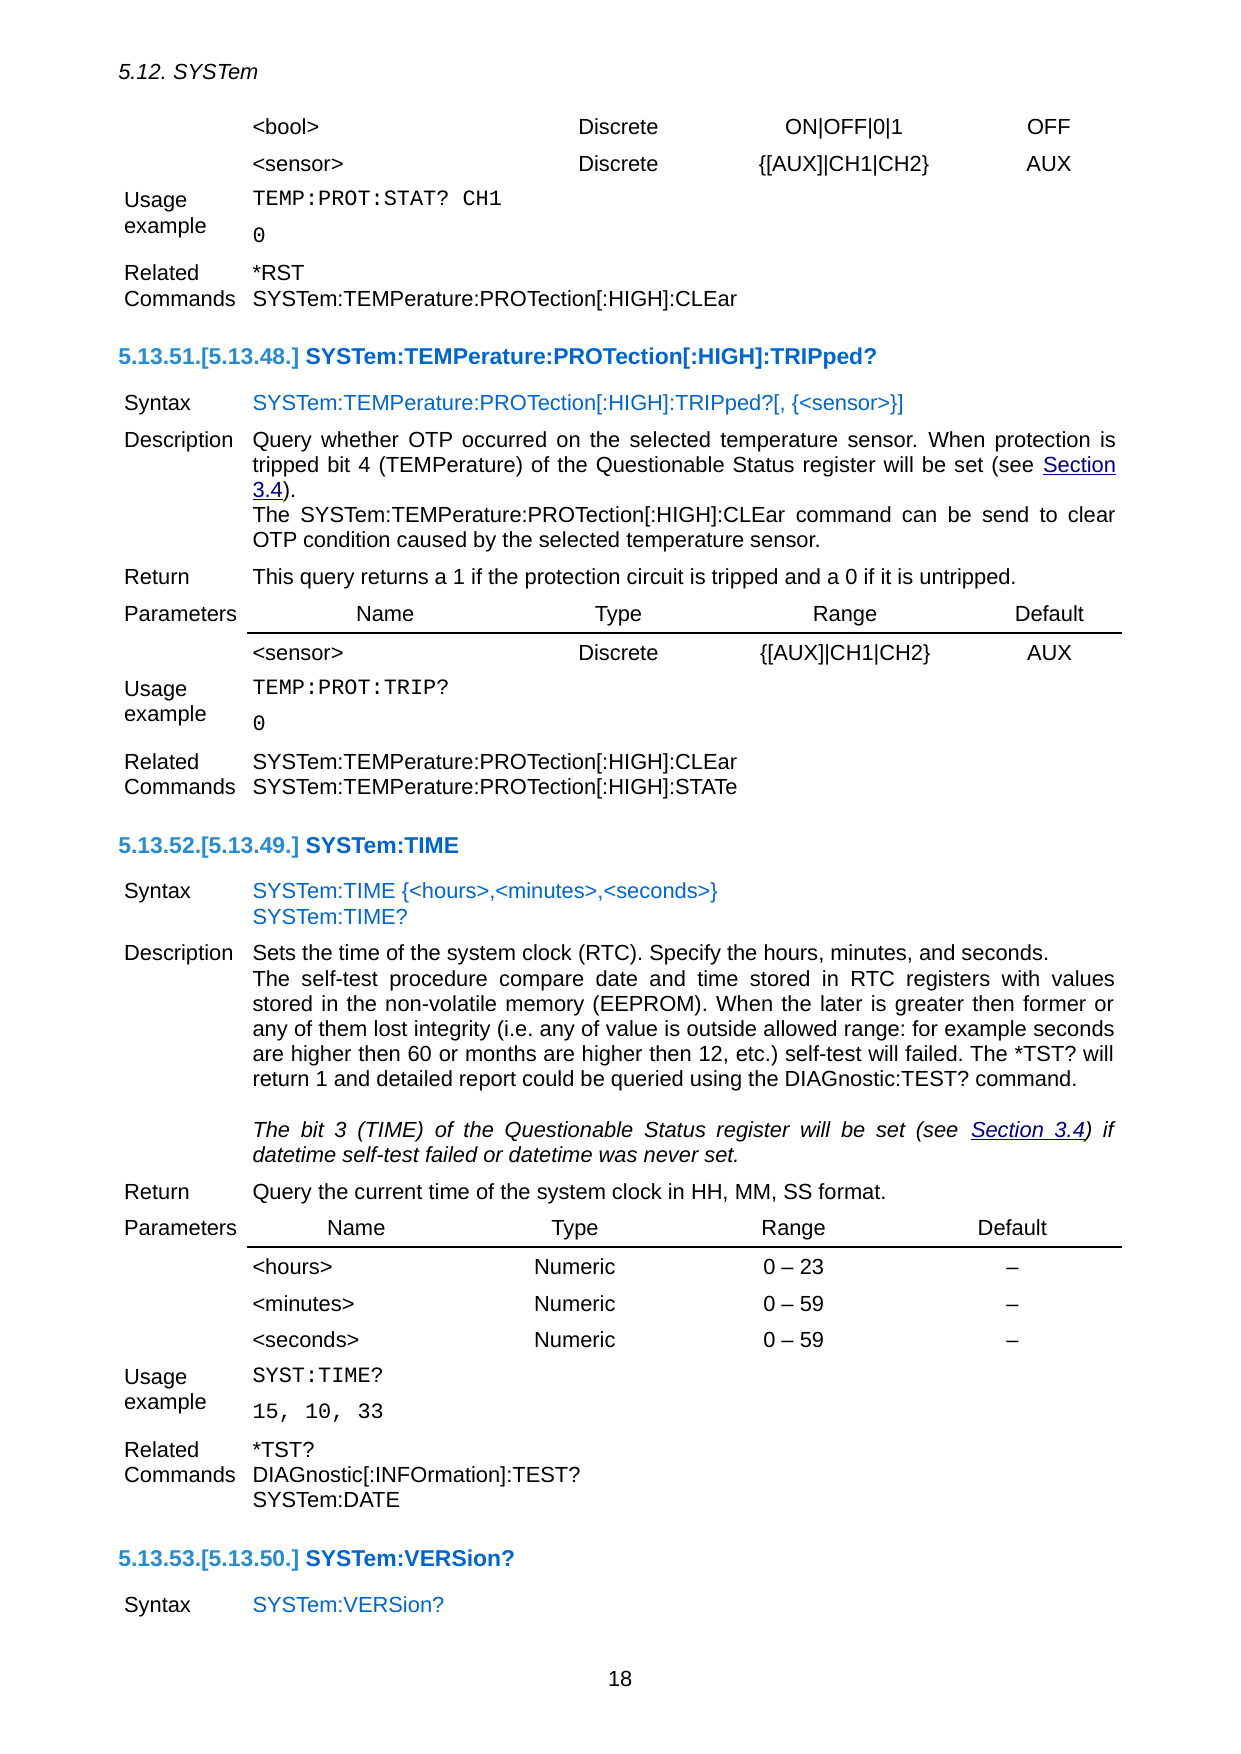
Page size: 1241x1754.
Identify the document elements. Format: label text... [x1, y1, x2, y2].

table_cell This query returns a 1 if the protection circuit is tripped and a 0 if it is untripped. [247, 558, 1122, 595]
table_cell Description [118, 421, 247, 558]
table_cell SYST:TIME? 15, 10, 33 [247, 1358, 1122, 1431]
table_cell – [903, 1322, 1122, 1358]
table_header SYSTem:VERSion? [247, 1586, 1122, 1623]
table_cell Related Commands [118, 255, 247, 316]
table_cell {[AUX]|CH1|CH2} [713, 634, 977, 670]
table_cell <minutes> [247, 1285, 465, 1322]
table_cell Parameters [118, 1210, 247, 1358]
table_cell Name [247, 595, 523, 632]
table_cell AUX [976, 145, 1122, 182]
table_cell Default [903, 1210, 1122, 1246]
table_cell Related Commands [118, 743, 247, 805]
subtitle SYSTem:TIME [118, 832, 1122, 858]
table_header Syntax [118, 384, 247, 421]
table_cell 0 – 23 [684, 1248, 903, 1285]
table_cell [118, 106, 247, 182]
table_cell Parameters [118, 595, 247, 670]
table_cell Numeric [465, 1285, 684, 1322]
table_cell *RST SYSTem:TEMPerature:PROTection[:HIGH]:CLEar [247, 255, 1122, 316]
table_cell Type [465, 1210, 684, 1246]
table_cell <bool> [247, 106, 524, 145]
table_cell Query the current time of the system clock in HH, MM, SS format. [247, 1173, 1122, 1209]
subtitle SYSTem:TEMPerature:PROTection[:HIGH]:TRIPped? [118, 343, 1122, 369]
table_header Syntax [118, 1586, 247, 1623]
table_cell – [903, 1285, 1122, 1322]
table_cell 0 – 59 [684, 1285, 903, 1322]
table_cell SYSTem:TEMPerature:PROTection[:HIGH]:CLEar SYSTem:TEMPerature:PROTection[:HIGH]:STATe [247, 743, 1122, 805]
table_cell Discrete [524, 145, 712, 182]
table_cell OFF [976, 106, 1122, 145]
table_cell <sensor> [247, 634, 523, 670]
table_cell *TST? DIAGnostic[:INFOrmation]:TEST? SYSTem:DATE [247, 1431, 1122, 1518]
table_cell Usage example [118, 182, 247, 254]
table_cell Type [523, 595, 713, 632]
table_cell Default [977, 595, 1122, 632]
table_cell Range [684, 1210, 903, 1246]
table_cell Return [118, 558, 247, 595]
table_cell ON|OFF|0|1 [712, 106, 976, 145]
table_header SYSTem:TEMPerature:PROTection[:HIGH]:TRIPped?[, {<sensor>}] [247, 384, 1122, 421]
table_cell Numeric [465, 1322, 684, 1358]
table_cell Range [713, 595, 977, 632]
table_cell <seconds> [247, 1322, 465, 1358]
table_cell Sets the time of the system clock (RTC). Specify the hours, minutes, and seconds. The self-test procedure compare date and time stored in RTC registers with values stored in the non-volatile memory (EEPROM). When the later is greater then former or any of them lost integrity (i.e. any of value is outside allowed range: for example seconds are higher then 60 or months are higher then 12, etc.) self-test will failed. The *TST? will return 1 and detailed report could be queried using the DIAGnostic:TEST? command. The bit 3 (TIME) of the Questionable Status register will be set (see Section 3.4) if datetime self-test failed or datetime was never set. [247, 935, 1122, 1173]
table_cell {[AUX]|CH1|CH2} [712, 145, 976, 182]
table_cell TEMP:PROT:STAT? CH1 0 [247, 182, 1122, 254]
table_cell Discrete [523, 634, 713, 670]
table_cell Usage example [118, 1358, 247, 1431]
table_cell Related Commands [118, 1431, 247, 1518]
table_cell Usage example [118, 670, 247, 743]
table_header Syntax [118, 873, 247, 934]
table_cell 0 – 59 [684, 1322, 903, 1358]
table_cell <sensor> [247, 145, 524, 182]
table_cell Return [118, 1173, 247, 1209]
table_cell Name [247, 1210, 465, 1246]
table_cell Description [118, 935, 247, 1173]
table_cell <hours> [247, 1248, 465, 1285]
table_cell Query whether OTP occurred on the selected temperature sensor. When protection is tripped bit 4 (TEMPerature) of the Questionable Status register will be set (see Section 3.4). The SYSTem:TEMPerature:PROTection[:HIGH]:CLEar command can be send to clear OTP condition caused by the selected temperature sensor. [247, 421, 1122, 558]
subtitle SYSTem:VERSion? [118, 1545, 1122, 1571]
table_cell Discrete [524, 106, 712, 145]
table_cell TEMP:PROT:TRIP? 0 [247, 670, 1122, 743]
table_header SYSTem:TIME {<hours>,<minutes>,<seconds>} SYSTem:TIME? [247, 873, 1122, 934]
table_cell – [903, 1248, 1122, 1285]
table_cell Numeric [465, 1248, 684, 1285]
table_cell AUX [977, 634, 1122, 670]
